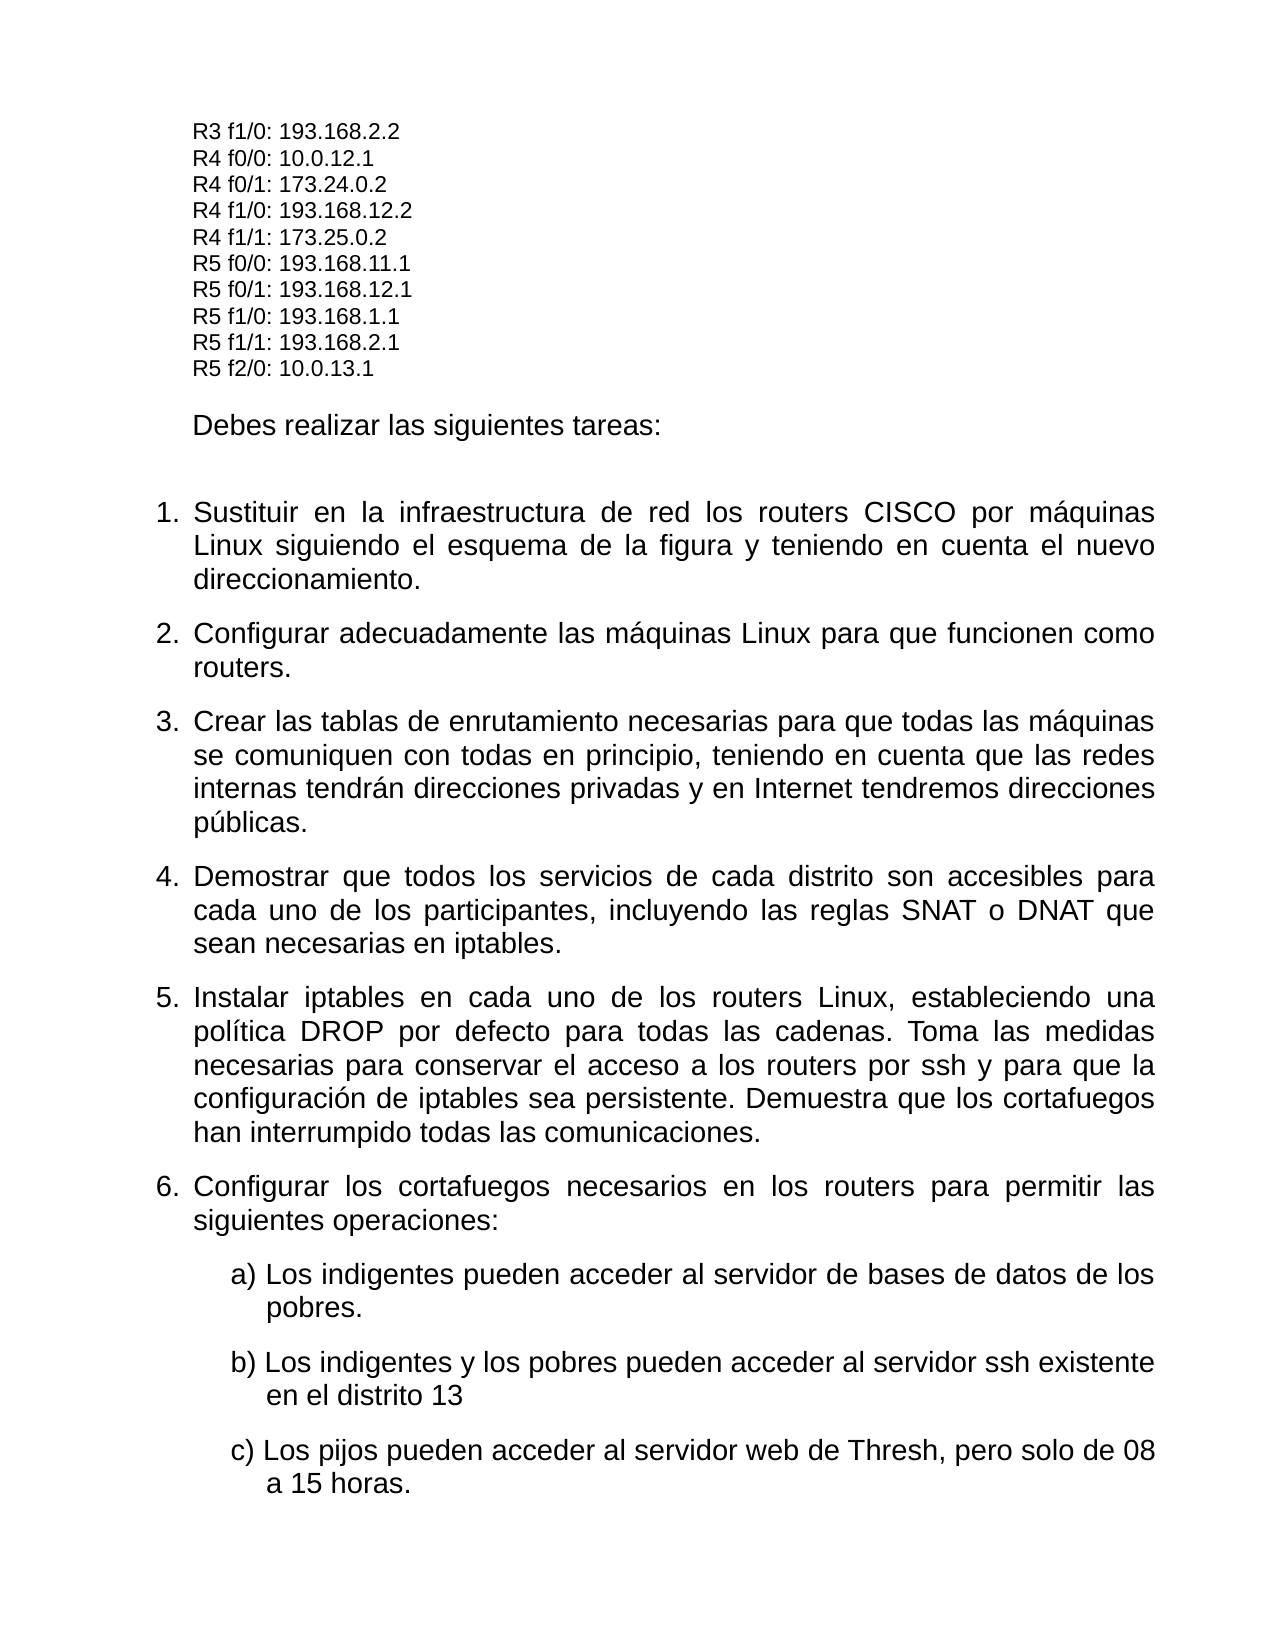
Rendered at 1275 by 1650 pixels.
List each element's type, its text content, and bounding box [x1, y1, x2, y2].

list Demostrar que todos los servicios de cada distrito son accesibles para cada uno de los participantes, incluyendo las reglas SNAT o DNAT que sean necesarias en iptables. [156, 859, 1157, 960]
list Configurar los cortafuegos necesarios en los routers para permitir las siguientes operaciones: [156, 1169, 1157, 1236]
text R5 f0/0: 193.168.11.1 [192, 250, 1216, 276]
list c) Los pijos pueden acceder al servidor web de Thresh, pero solo de 08 a 15 horas. [230, 1433, 1157, 1500]
text R4 f0/0: 10.0.12.1 [192, 144, 1216, 171]
list Sustituir en la infraestructura de red los routers CISCO por máquinas Linux siguiendo el esquema de la figura y teniendo en cuenta el nuevo direccionamiento. [156, 495, 1157, 595]
text R5 f1/0: 193.168.1.1 [192, 303, 1216, 329]
text R5 f1/1: 193.168.2.1 [192, 329, 1216, 355]
list Instalar iptables en cada uno de los routers Linux, estableciendo una política DROP por defecto para todas las cadenas. Toma las medidas necesarias para conservar el acceso a los routers por ssh y para que la configuración de iptables sea persistente. Demuestra que los cortafuegos han interrumpido todas las comunicaciones. [156, 981, 1157, 1148]
list b) Los indigentes y los pobres pueden acceder al servidor ssh existente en el distrito 13 [230, 1345, 1157, 1412]
list a) Los indigentes pueden acceder al servidor de bases de datos de los pobres. [230, 1257, 1157, 1324]
text R3 f1/0: 193.168.2.2 [192, 118, 1216, 144]
text R4 f1/1: 173.25.0.2 [192, 223, 1216, 250]
list Crear las tablas de enrutamiento necesarias para que todas las máquinas se comuniquen con todas en principio, teniendo en cuenta que las redes internas tendrán direcciones privadas y en Internet tendremos direcciones públicas. [156, 704, 1157, 838]
text R5 f0/1: 193.168.12.1 [192, 276, 1216, 303]
text R4 f0/1: 173.24.0.2 [192, 171, 1216, 197]
text Debes realizar las siguientes tareas: [192, 408, 1216, 442]
text R5 f2/0: 10.0.13.1 [192, 355, 1216, 382]
text R4 f1/0: 193.168.12.2 [192, 197, 1216, 223]
list Configurar adecuadamente las máquinas Linux para que funcionen como routers. [156, 616, 1157, 683]
